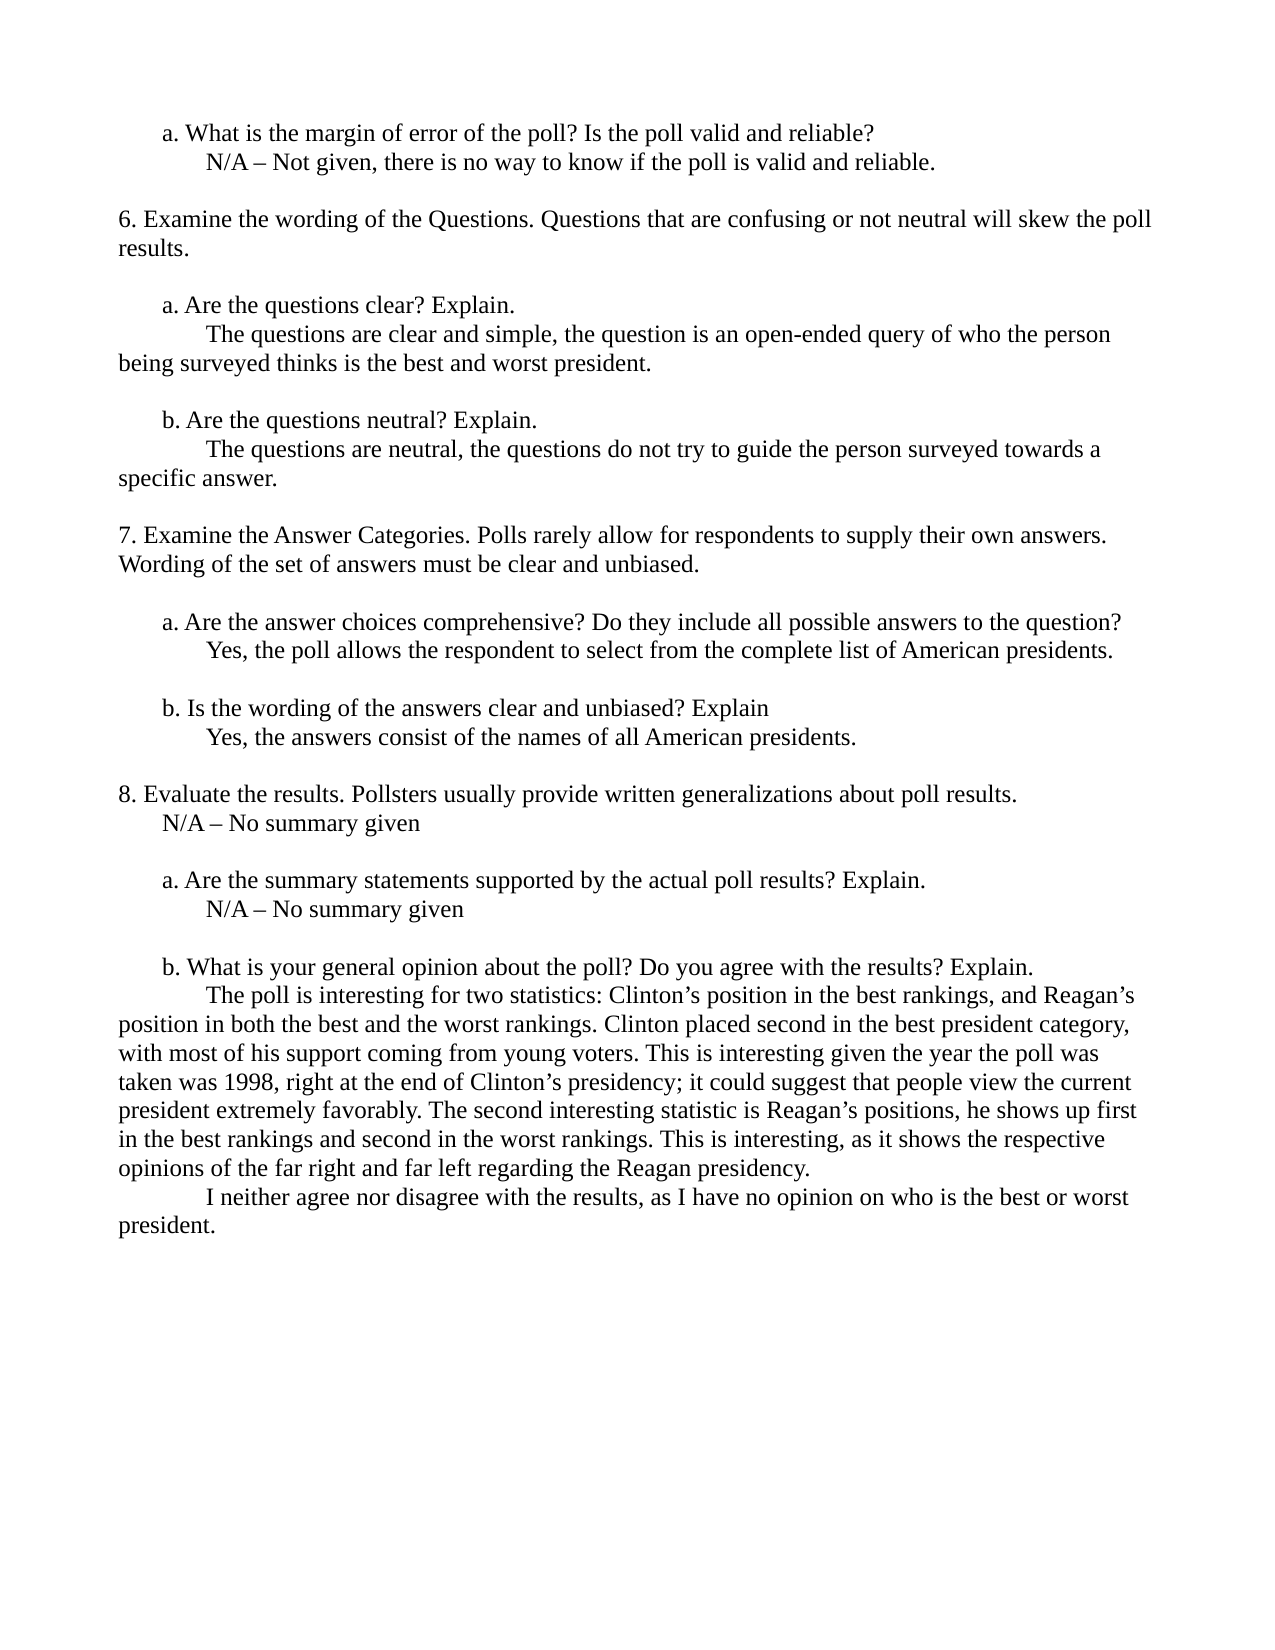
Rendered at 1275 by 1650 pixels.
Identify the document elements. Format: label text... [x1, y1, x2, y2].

text b. Are the questions neutral? Explain. [118, 406, 1157, 434]
text N/A – Not given, there is no way to know if the poll is valid and reliable. [118, 147, 1157, 176]
text The questions are neutral, the questions do not try to guide the person surveyed towards a specific answer. [118, 434, 1157, 492]
text b. Is the wording of the answers clear and unbiased? Explain [118, 693, 1157, 722]
text The poll is interesting for two statistics: Clinton’s position in the best rankings, and Reagan’s position in both the best and the worst rankings. Clinton placed second in the best president category, with most of his support coming from young voters. This is interesting given the year the poll was taken was 1998, right at the end of Clinton’s presidency; it could suggest that people view the current president extremely favorably. The second interesting statistic is Reagan’s positions, he shows up first in the best rankings and second in the worst rankings. This is interesting, as it shows the respective opinions of the far right and far left regarding the Reagan presidency. [118, 981, 1157, 1182]
text Yes, the answers consist of the names of all American presidents. [118, 722, 1157, 751]
text 8. Evaluate the results. Pollsters usually provide written generalizations about poll results. [118, 779, 1157, 808]
text 7. Examine the Answer Categories. Polls rarely allow for respondents to supply their own answers. Wording of the set of answers must be clear and unbiased. [118, 521, 1157, 578]
text Yes, the poll allows the respondent to select from the complete list of American presidents. [118, 636, 1157, 664]
text b. What is your general opinion about the poll? Do you agree with the results? Explain. [118, 952, 1157, 981]
text The questions are clear and simple, the question is an open-ended query of who the person being surveyed thinks is the best and worst president. [118, 319, 1157, 377]
text a. Are the answer choices comprehensive? Do they include all possible answers to the question? [118, 607, 1157, 636]
text a. Are the summary statements supported by the actual poll results? Explain. [118, 866, 1157, 894]
text a. What is the margin of error of the poll? Is the poll valid and reliable? [118, 118, 1157, 147]
text 6. Examine the wording of the Questions. Questions that are confusing or not neutral will skew the poll results. [118, 204, 1157, 262]
text a. Are the questions clear? Explain. [118, 291, 1157, 319]
text N/A – No summary given [118, 894, 1157, 923]
text I neither agree nor disagree with the results, as I have no opinion on who is the best or worst president. [118, 1182, 1157, 1239]
text N/A – No summary given [118, 808, 1157, 837]
